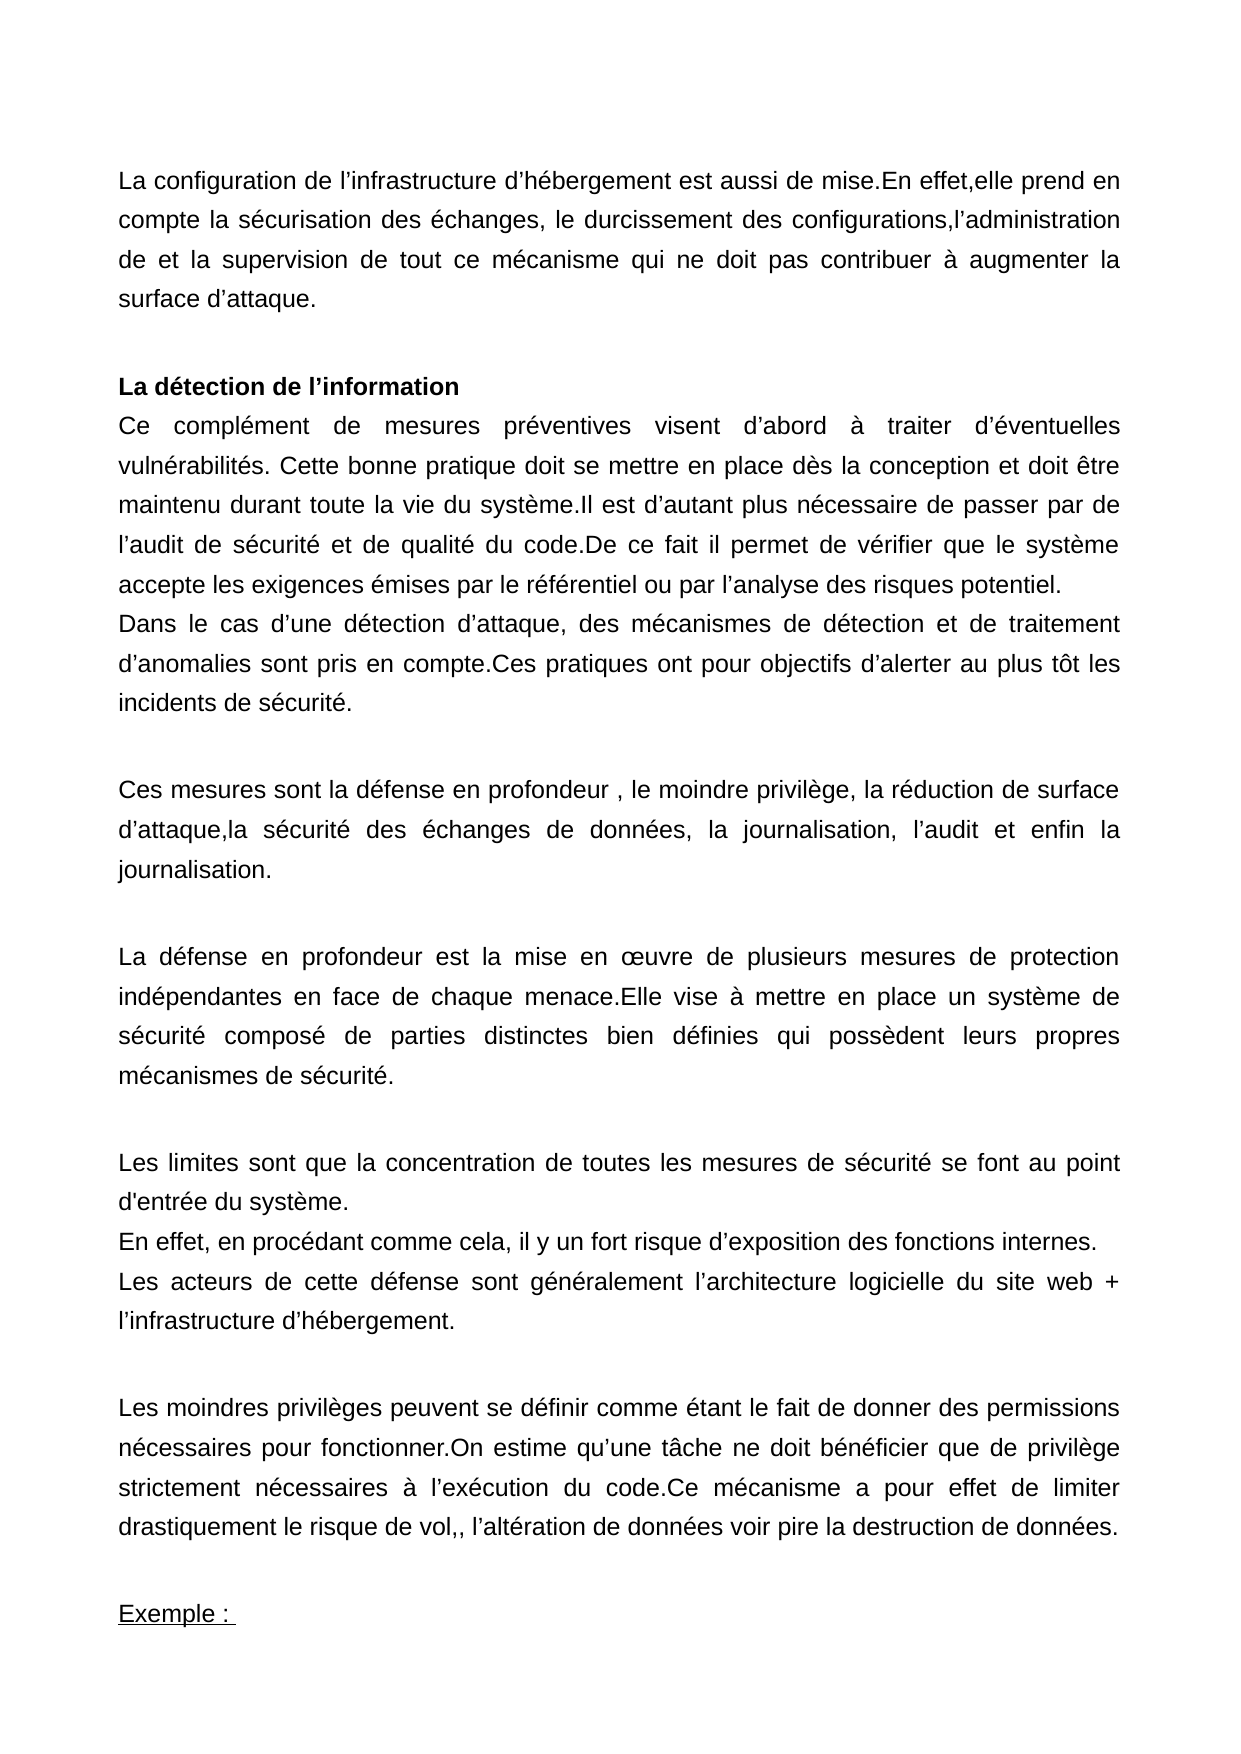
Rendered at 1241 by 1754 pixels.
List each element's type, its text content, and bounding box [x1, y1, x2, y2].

text Les acteurs de cette défense sont généralement l’architecture logicielle du site web + l’infrastructure d’hébergement. [118, 1267, 1122, 1335]
text Ce complément de mesures préventives visent d’abord à traiter d’éventuelles vulnérabilités. Cette bonne pratique doit se mettre en place dès la conception et doit être maintenu durant toute la vie du système.Il est d’autant plus nécessaire de passer par de l’audit de sécurité et de qualité du code.De ce fait il permet de vérifier que le système accepte les exigences émises par le référentiel ou par l’analyse des risques potentiel. [118, 411, 1122, 598]
text La détection de l’information [118, 372, 1122, 400]
text La configuration de l’infrastructure d’hébergement est aussi de mise.En effet,elle prend en compte la sécurisation des échanges, le durcissement des configurations,l’administration de et la supervision de tout ce mécanisme qui ne doit pas contribuer à augmenter la surface d’attaque. [118, 166, 1122, 313]
text Les moindres privilèges peuvent se définir comme étant le fait de donner des permissions nécessaires pour fonctionner.On estime qu’une tâche ne doit bénéficier que de privilège strictement nécessaires à l’exécution du code.Ce mécanisme a pour effet de limiter drastiquement le risque de vol,, l’altération de données voir pire la destruction de données. [118, 1393, 1122, 1541]
text Les limites sont que la concentration de toutes les mesures de sécurité se font au point d'entrée du système. [118, 1148, 1122, 1216]
text Dans le cas d’une détection d’attaque, des mécanismes de détection et de traitement d’anomalies sont pris en compte.Ces pratiques ont pour objectifs d’alerter au plus tôt les incidents de sécurité. [118, 609, 1122, 717]
text Exemple : [118, 1599, 1122, 1628]
text La défense en profondeur est la mise en œuvre de plusieurs mesures de protection indépendantes en face de chaque menace.Elle vise à mettre en place un système de sécurité composé de parties distinctes bien définies qui possèdent leurs propres mécanismes de sécurité. [118, 942, 1122, 1089]
text En effet, en procédant comme cela, il y un fort risque d’exposition des fonctions internes. [118, 1227, 1122, 1256]
text Ces mesures sont la défense en profondeur , le moindre privilège, la réduction de surface d’attaque,la sécurité des échanges de données, la journalisation, l’audit et enfin la journalisation. [118, 776, 1122, 883]
